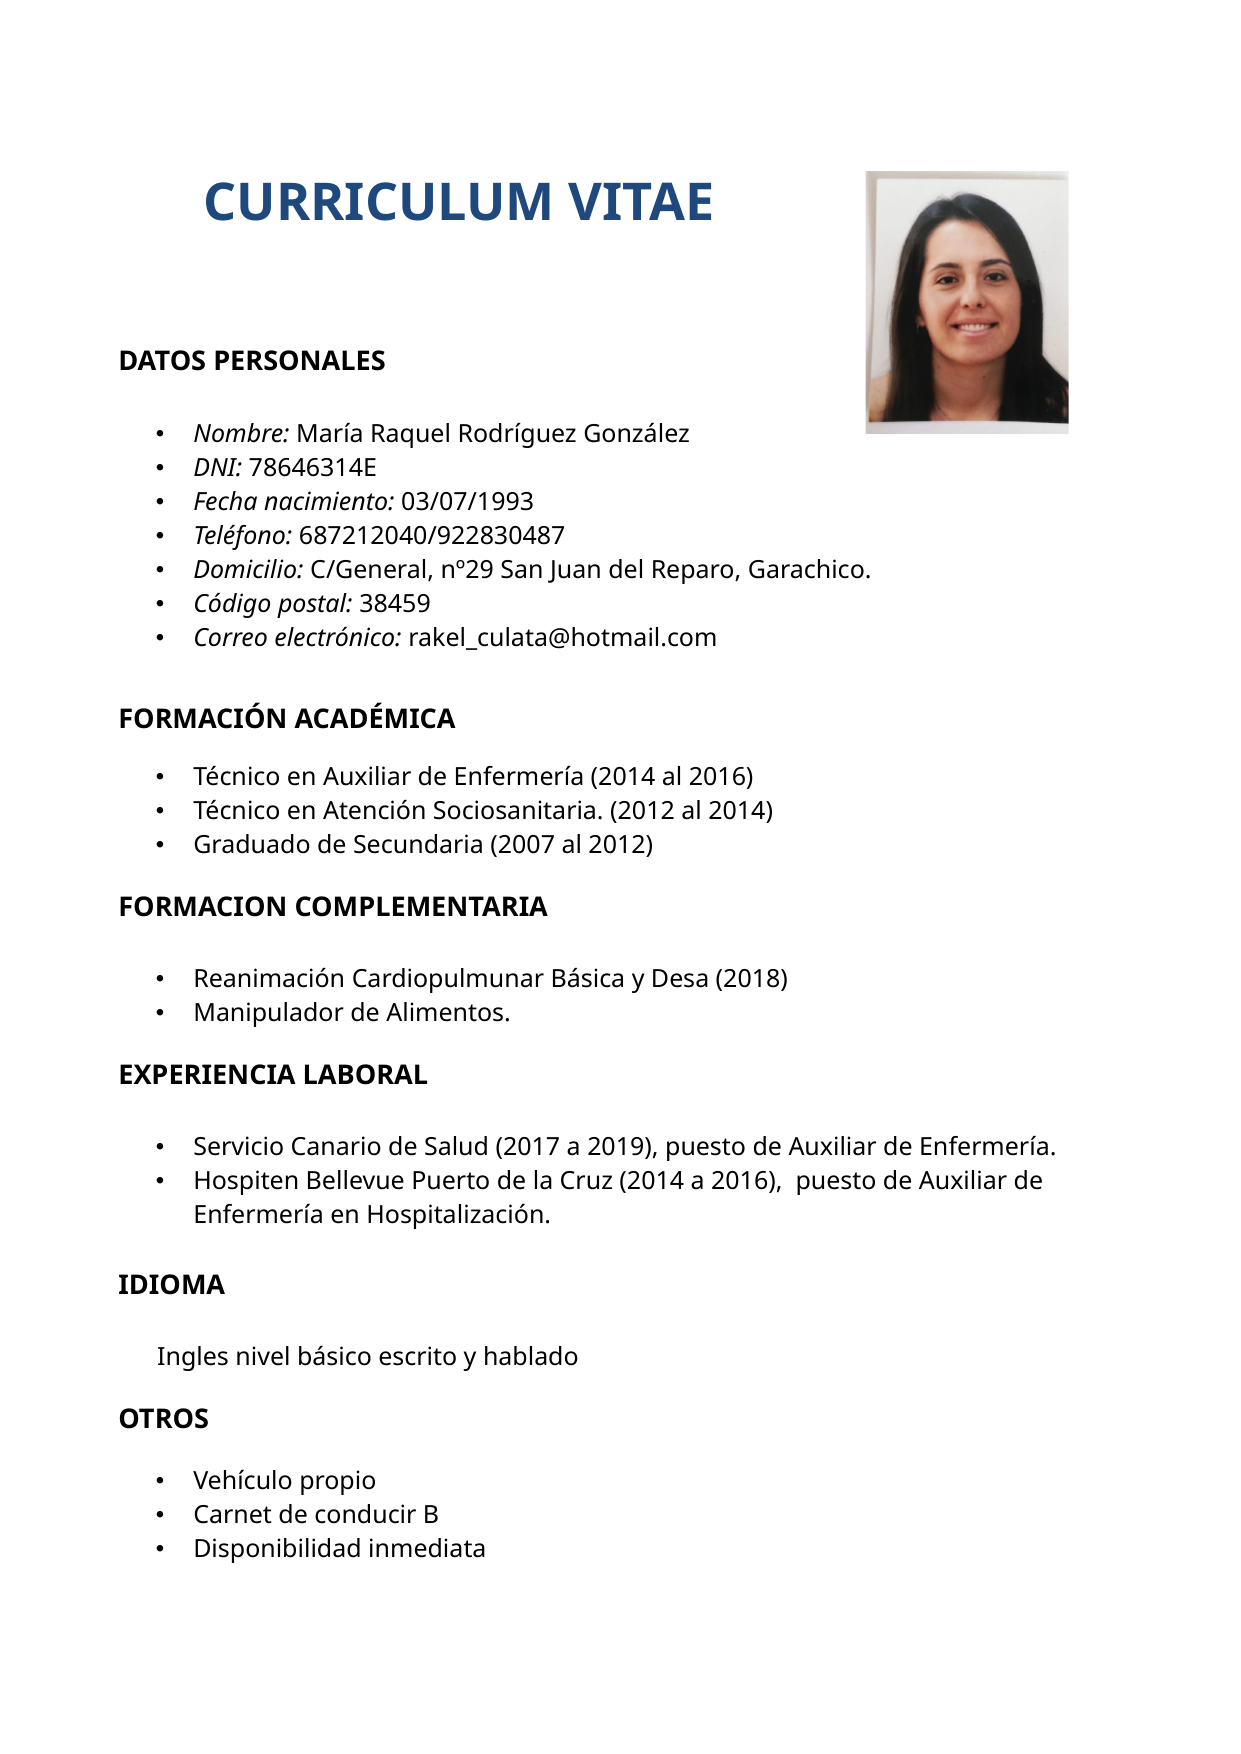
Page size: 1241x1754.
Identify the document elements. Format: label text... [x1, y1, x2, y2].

list Reanimación Cardiopulmunar Básica y Desa (2018) [156, 961, 1122, 995]
text [1069, 342, 1122, 378]
list Manipulador de Alimentos. [156, 995, 1122, 1029]
text FORMACIÓN ACADÉMICA [118, 699, 1122, 736]
list Teléfono: 687212040/922830487 [156, 518, 1122, 552]
table_header CURRICULUM VITAE [118, 159, 799, 294]
list Vehículo propio [156, 1463, 1122, 1497]
list Técnico en Auxiliar de Enfermería (2014 al 2016) [156, 758, 1122, 792]
list Disponibilidad inmediata [156, 1531, 1122, 1565]
text Ingles nivel básico escrito y hablado [118, 1339, 1122, 1373]
list Código postal: 38459 [156, 586, 1122, 620]
list Hospiten Bellevue Puerto de la Cruz (2014 a 2016), puesto de Auxiliar de Enfermería en Hospitalización. [156, 1163, 1122, 1231]
list Domicilio: C/General, nº29 San Juan del Reparo, Garachico. [156, 552, 1122, 586]
list Servicio Canario de Salud (2017 a 2019), puesto de Auxiliar de Enfermería. [156, 1129, 1122, 1163]
list Carnet de conducir B [156, 1497, 1122, 1531]
list Técnico en Atención Sociosanitaria. (2012 al 2014) [156, 792, 1122, 827]
text EXPERIENCIA LABORAL [118, 1055, 1122, 1092]
text OTROS [118, 1399, 1122, 1436]
text IDIOMA [118, 1265, 1122, 1302]
text DATOS PERSONALES [118, 342, 865, 378]
list Nombre: María Raquel Rodríguez González [156, 415, 1122, 449]
list Correo electrónico: rakel_culata@hotmail.com [156, 620, 1122, 654]
list DNI: 78646314E [156, 449, 1122, 483]
list Graduado de Secundaria (2007 al 2012) [156, 827, 1122, 861]
text FORMACION COMPLEMENTARIA [118, 887, 1122, 924]
picture [865, 171, 1069, 434]
list Fecha nacimiento: 03/07/1993 [156, 483, 1122, 518]
